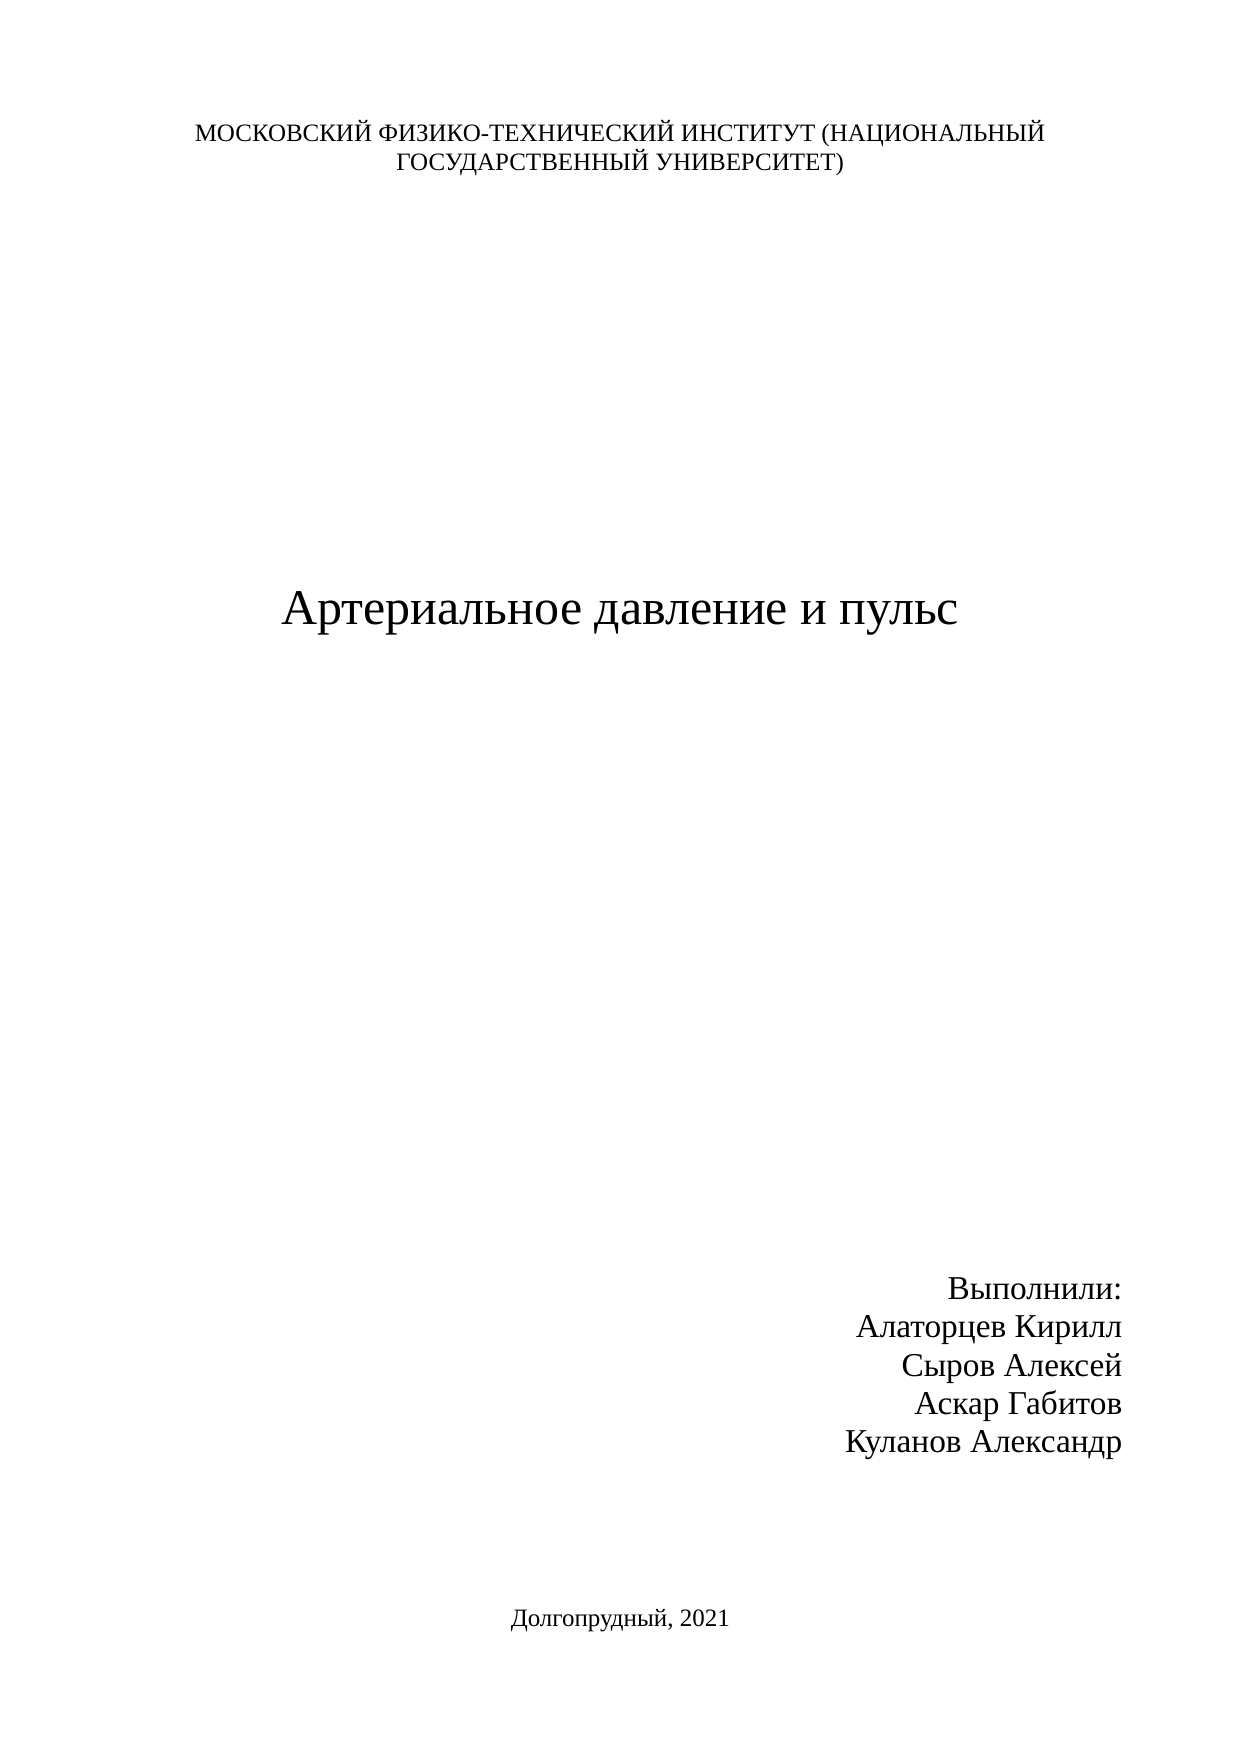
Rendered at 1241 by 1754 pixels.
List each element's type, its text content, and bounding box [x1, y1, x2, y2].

text Куланов Александр [118, 1421, 1122, 1460]
text МОСКОВСКИЙ ФИЗИКО-ТЕХНИЧЕСКИЙ ИНСТИТУТ (НАЦИОНАЛЬНЫЙ ГОСУДАРСТВЕННЫЙ УНИВЕРСИТЕТ) [118, 118, 1122, 176]
text Артериальное давление и пульс [118, 578, 1122, 636]
text Долгопрудный, 2021 [118, 1603, 1122, 1632]
text Сыров Алексей [118, 1345, 1122, 1383]
text Аскар Габитов [118, 1383, 1122, 1421]
text Выполнили: Алаторцев Кирилл [118, 1268, 1122, 1345]
